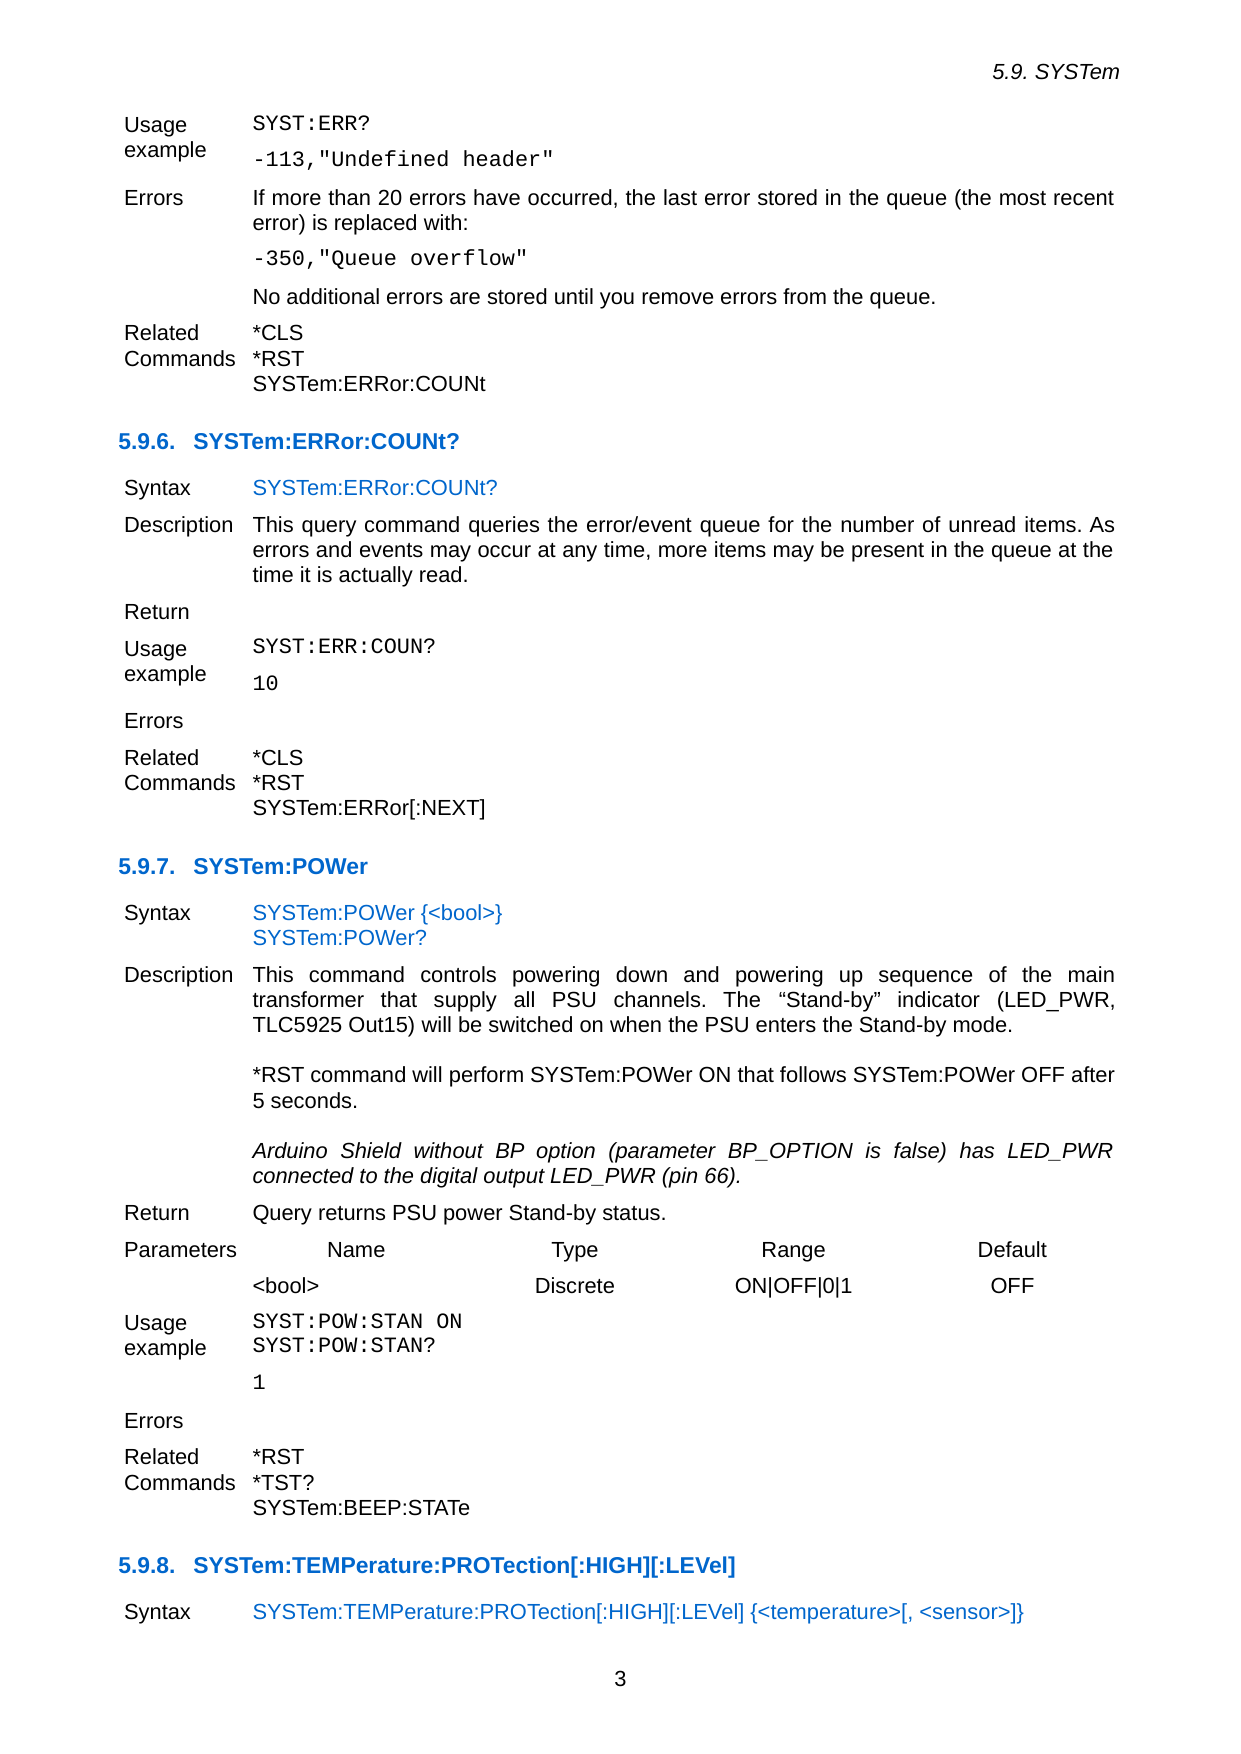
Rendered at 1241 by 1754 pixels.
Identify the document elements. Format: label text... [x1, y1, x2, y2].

table_cell Range [684, 1231, 903, 1267]
table_header SYSTem:TEMPerature:PROTection[:HIGH][:LEVel] {<temperature>[, <sensor>]} [247, 1593, 1122, 1630]
table_cell This query command queries the error/event queue for the number of unread items. As errors and events may occur at any time, more items may be present in the queue at the time it is actually read. [247, 506, 1122, 593]
table_cell Usage example [118, 106, 247, 179]
table_header Syntax [118, 469, 247, 506]
table_cell Related Commands [118, 315, 247, 402]
table_cell SYST:POW:STAN ON SYST:POW:STAN? 1 [247, 1304, 1122, 1402]
table_cell Type [465, 1231, 684, 1267]
table_cell <bool> [247, 1268, 465, 1304]
table_cell Query returns PSU power Stand-by status. [247, 1194, 1122, 1231]
table_cell Related Commands [118, 1439, 247, 1526]
table_cell *CLS *RST SYSTem:ERRor[:NEXT] [247, 739, 1122, 826]
table_header SYSTem:ERRor:COUNt? [247, 469, 1122, 506]
table_cell Usage example [118, 1304, 247, 1402]
table_cell ON|OFF|0|1 [684, 1268, 903, 1304]
table_cell [247, 1402, 1122, 1438]
table_cell Name [247, 1231, 465, 1267]
table_cell Errors [118, 703, 247, 739]
table_cell SYST:ERR:COUN? 10 [247, 630, 1122, 702]
table_cell Usage example [118, 630, 247, 702]
table_cell Parameters [118, 1231, 247, 1304]
table_cell Errors [118, 179, 247, 314]
table_cell [247, 593, 1122, 630]
table_cell Related Commands [118, 739, 247, 826]
table_cell Description [118, 506, 247, 593]
table_cell Discrete [465, 1268, 684, 1304]
table_cell SYST:ERR? -113,"Undefined header" [247, 106, 1122, 179]
table_header SYSTem:POWer {<bool>} SYSTem:POWer? [247, 894, 1122, 956]
table_cell Return [118, 1194, 247, 1231]
table_cell If more than 20 errors have occurred, the last error stored in the queue (the most recent error) is replaced with: -350,"Queue overflow" No additional errors are stored until you remove errors from the queue. [247, 179, 1122, 314]
table_cell [247, 703, 1122, 739]
table_cell OFF [903, 1268, 1122, 1304]
table_cell Description [118, 956, 247, 1194]
subtitle SYSTem:ERRor:COUNt? [118, 428, 1122, 454]
table_header Syntax [118, 1593, 247, 1630]
table_header Syntax [118, 894, 247, 956]
table_cell *CLS *RST SYSTem:ERRor:COUNt [247, 315, 1122, 402]
subtitle SYSTem:TEMPerature:PROTection[:HIGH][:LEVel] [118, 1552, 1122, 1578]
table_cell This command controls powering down and powering up sequence of the main transformer that supply all PSU channels. The “Stand-by” indicator (LED_PWR, TLC5925 Out15) will be switched on when the PSU enters the Stand-by mode. *RST command will perform SYSTem:POWer ON that follows SYSTem:POWer OFF after 5 seconds. Arduino Shield without BP option (parameter BP_OPTION is false) has LED_PWR connected to the digital output LED_PWR (pin 66). [247, 956, 1122, 1194]
subtitle SYSTem:POWer [118, 853, 1122, 879]
table_cell *RST *TST? SYSTem:BEEP:STATe [247, 1439, 1122, 1526]
table_cell Errors [118, 1402, 247, 1438]
table_cell Default [903, 1231, 1122, 1267]
table_cell Return [118, 593, 247, 630]
